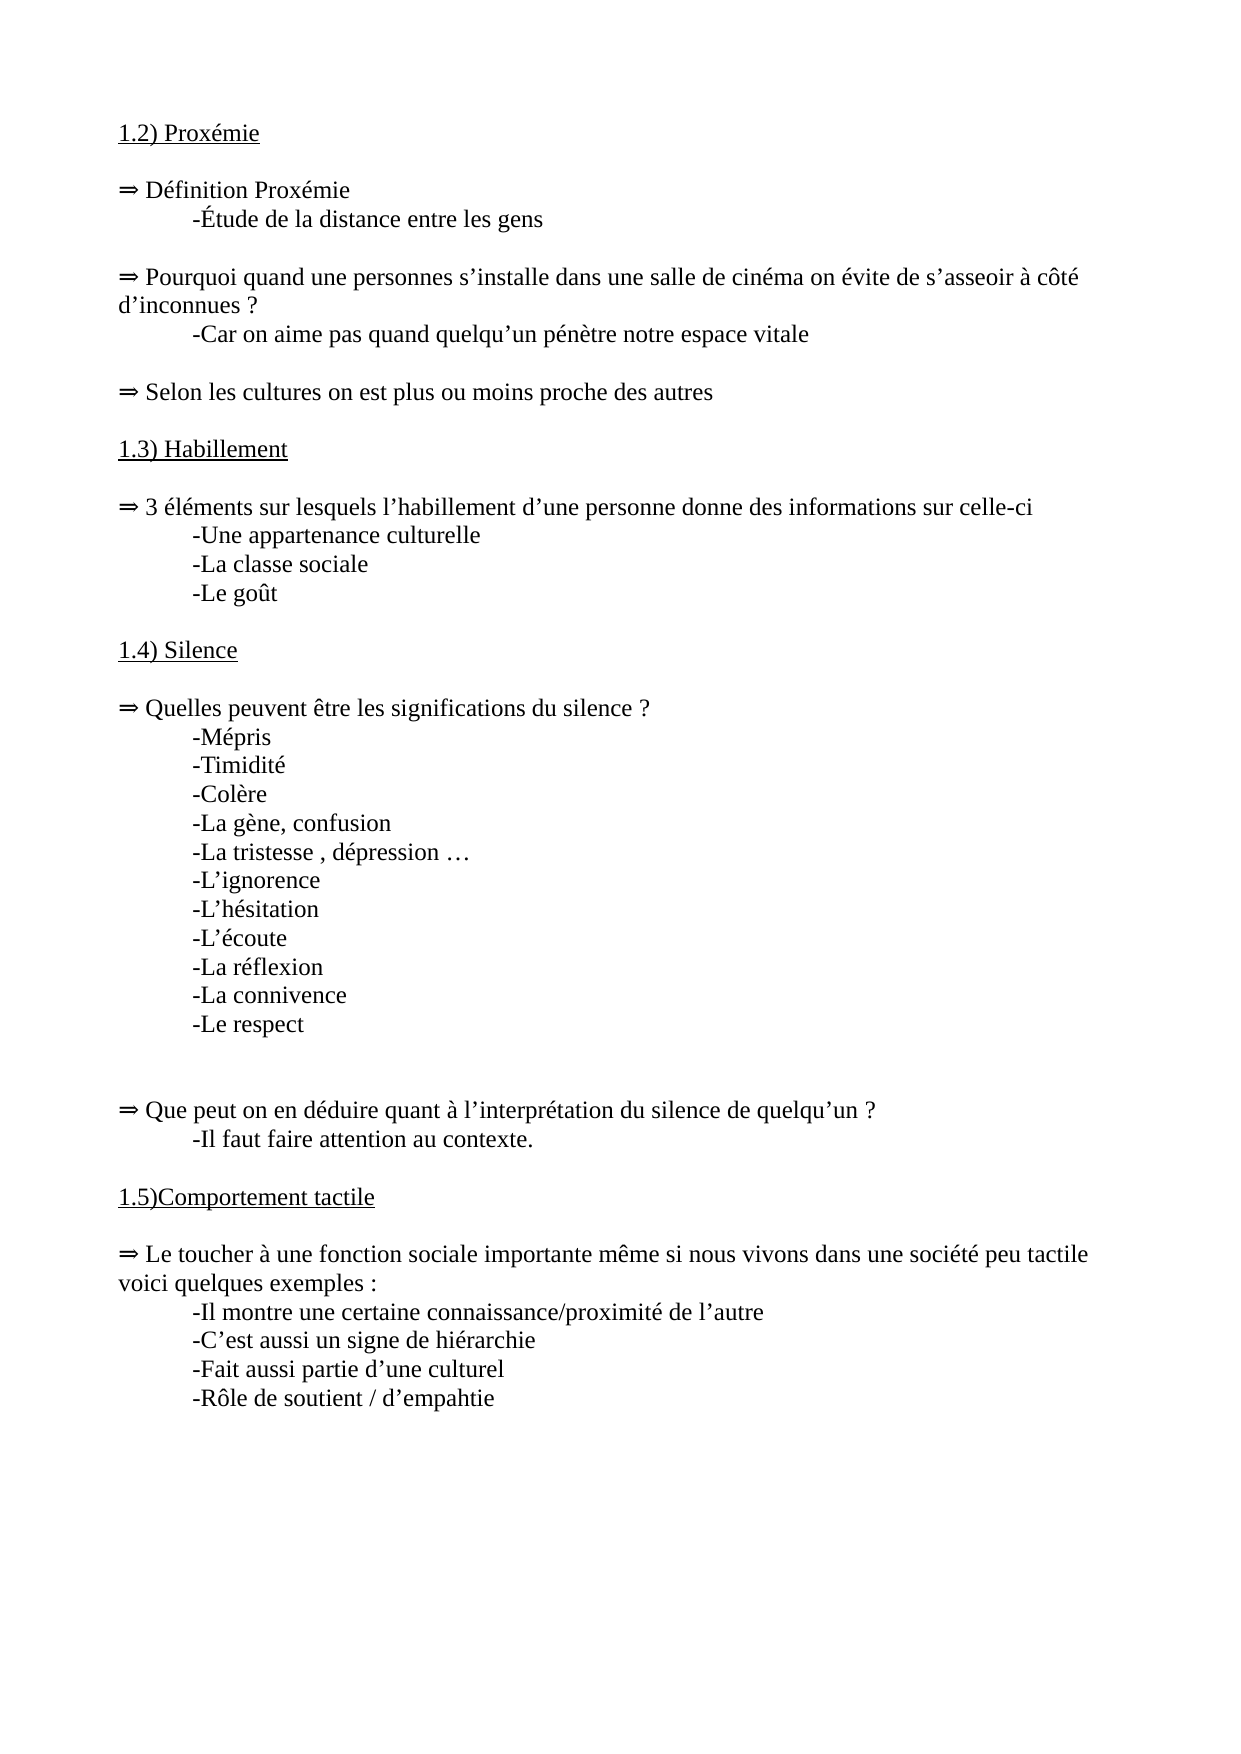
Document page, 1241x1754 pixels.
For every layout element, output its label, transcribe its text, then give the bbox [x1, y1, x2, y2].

text -Mépris [118, 722, 1122, 751]
text -Rôle de soutient / d’empahtie [118, 1383, 1122, 1412]
text 1.2) Proxémie [118, 118, 1122, 147]
text ⇒ Que peut on en déduire quant à l’interprétation du silence de quelqu’un ? [118, 1096, 1122, 1124]
text 1.4) Silence [118, 636, 1122, 664]
text -Une appartenance culturelle [118, 521, 1122, 549]
text ⇒ 3 éléments sur lesquels l’habillement d’une personne donne des informations sur celle-ci [118, 492, 1122, 521]
text -C’est aussi un signe de hiérarchie [118, 1326, 1122, 1354]
text -L’écoute [118, 923, 1122, 952]
text -Le respect [118, 1009, 1122, 1038]
text -Car on aime pas quand quelqu’un pénètre notre espace vitale [118, 319, 1122, 348]
text 1.5)Comportement tactile [118, 1182, 1122, 1211]
text ⇒ Définition Proxémie [118, 176, 1122, 204]
text -La réflexion [118, 952, 1122, 981]
text -Étude de la distance entre les gens [118, 204, 1122, 233]
text -La gène, confusion [118, 808, 1122, 837]
text -Colère [118, 779, 1122, 808]
text -L’hésitation [118, 894, 1122, 923]
text -Il faut faire attention au contexte. [118, 1124, 1122, 1153]
text -La classe sociale [118, 549, 1122, 578]
text ⇒ Pourquoi quand une personnes s’installe dans une salle de cinéma on évite de s’asseoir à côté d’inconnues ? [118, 262, 1122, 319]
text ⇒ Quelles peuvent être les significations du silence ? [118, 693, 1122, 722]
text 1.3) Habillement [118, 434, 1122, 463]
text ⇒ Le toucher à une fonction sociale importante même si nous vivons dans une société peu tactile voici quelques exemples : [118, 1239, 1122, 1297]
text -Timidité [118, 751, 1122, 779]
text -La tristesse , dépression … [118, 837, 1122, 866]
text -L’ignorence [118, 866, 1122, 894]
text ⇒ Selon les cultures on est plus ou moins proche des autres [118, 377, 1122, 406]
text -Le goût [118, 578, 1122, 607]
text -La connivence [118, 981, 1122, 1009]
text -Il montre une certaine connaissance/proximité de l’autre [118, 1297, 1122, 1326]
text -Fait aussi partie d’une culturel [118, 1354, 1122, 1383]
